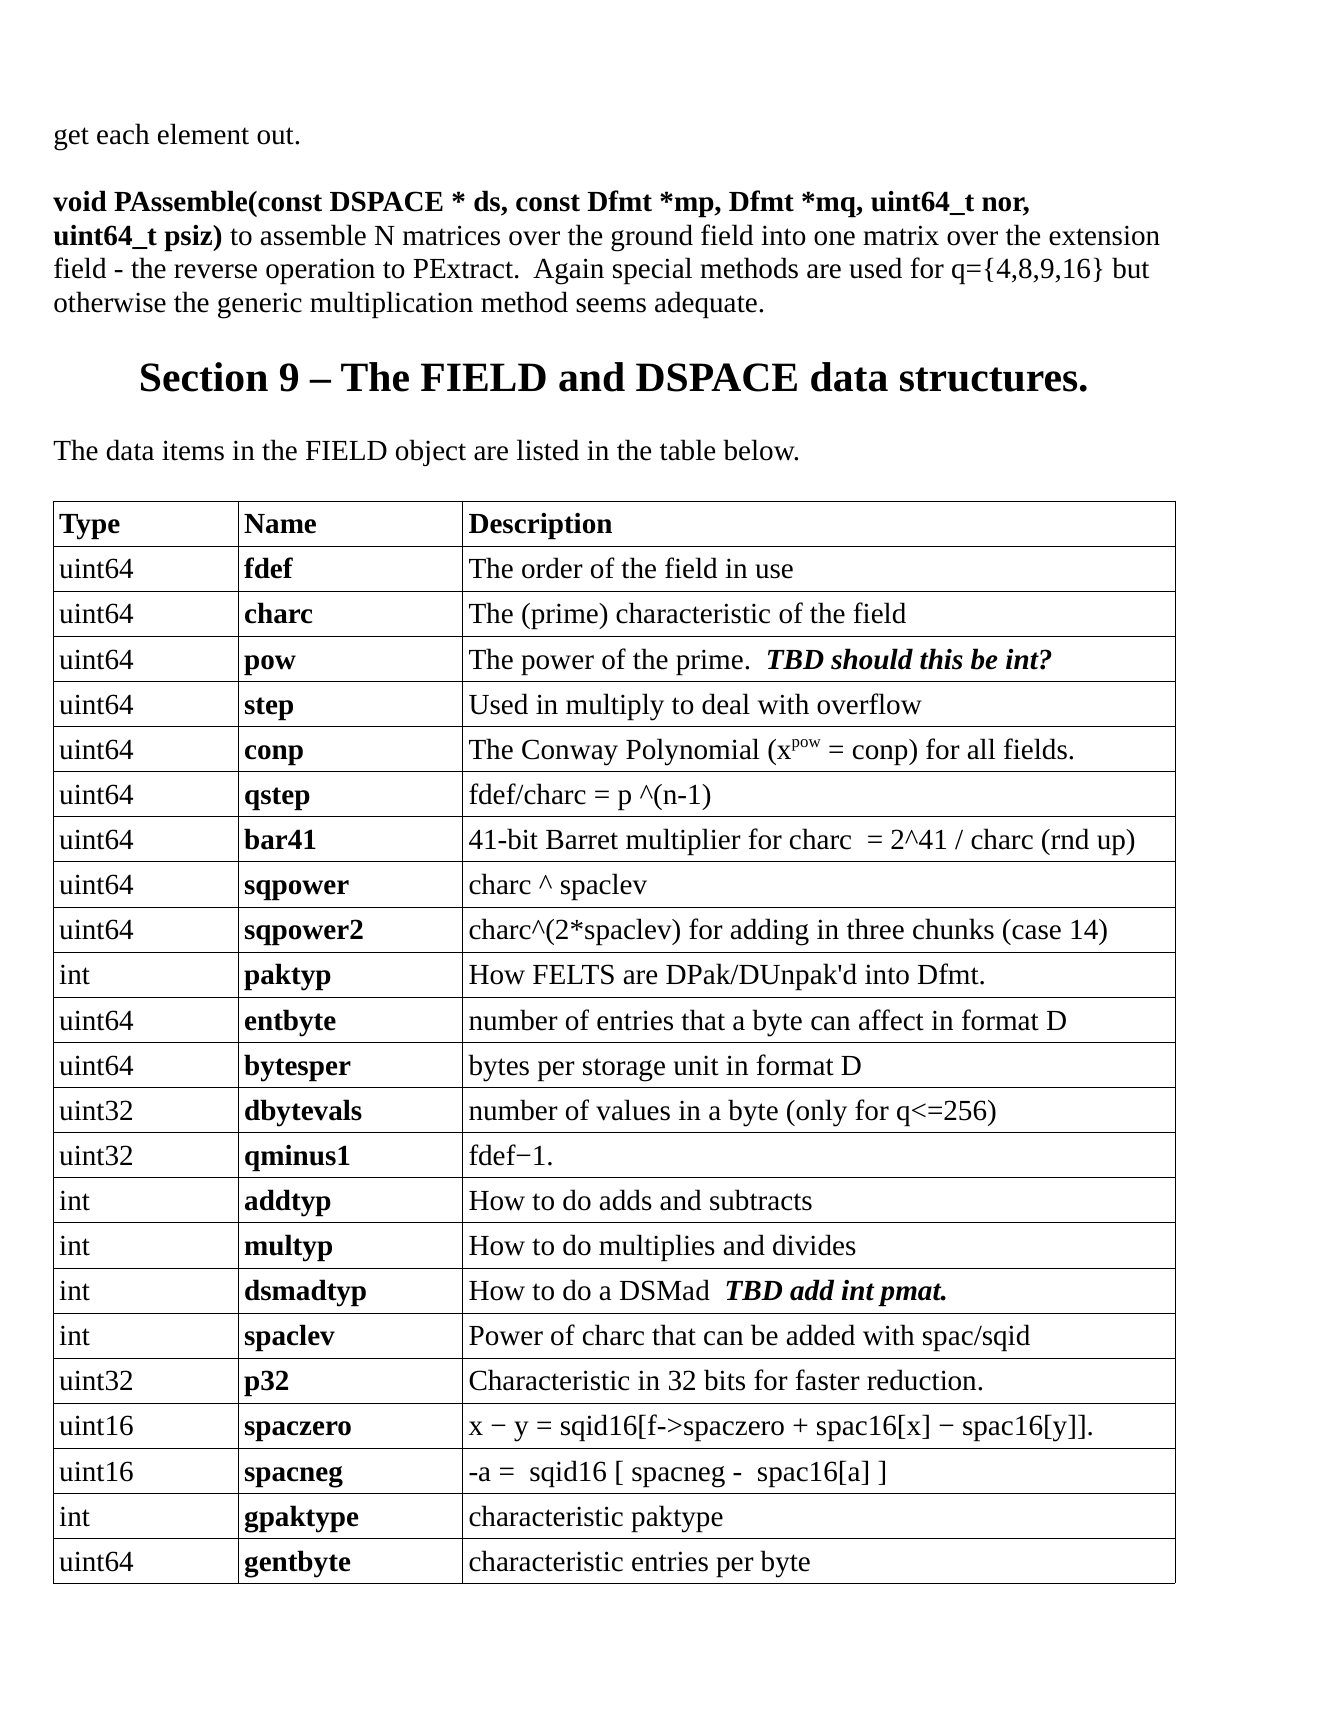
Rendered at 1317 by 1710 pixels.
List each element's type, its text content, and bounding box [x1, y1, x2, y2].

table_cell qminus1 [239, 1133, 462, 1177]
table_cell fdef [239, 547, 462, 591]
table_cell 41-bit Barret multiplier for charc = 2^41 / charc (rnd up) [463, 817, 1175, 861]
table_cell p32 [239, 1359, 462, 1403]
table_cell charc ^ spaclev [463, 862, 1175, 907]
text uint64_t psiz) to assemble N matrices over the ground field into one matrix over the extension field - the reverse operation to PExtract. Again special methods are used for q={4,8,9,16} but otherwise the generic multiplication method seems adequate. [53, 218, 1174, 318]
table_cell uint16 [54, 1449, 238, 1493]
table_cell uint64 [54, 1043, 238, 1087]
table_cell uint64 [54, 1539, 238, 1583]
table_cell Power of charc that can be added with spac/sqid [463, 1314, 1175, 1358]
table_cell entbyte [239, 998, 462, 1042]
table_cell How FELTS are DPak/DUnpak'd into Dfmt. [463, 953, 1175, 997]
table_header Description [463, 502, 1175, 546]
table_cell int [54, 1494, 238, 1538]
table_cell spaclev [239, 1314, 462, 1358]
table_cell fdef−1. [463, 1133, 1175, 1177]
table_cell int [54, 953, 238, 997]
text get each element out. [53, 117, 1174, 151]
table_cell spacneg [239, 1449, 462, 1493]
table_cell uint64 [54, 637, 238, 681]
table_header Type [54, 502, 238, 546]
table_cell gpaktype [239, 1494, 462, 1538]
table_cell -a = sqid16 [ spacneg - spac16[a] ] [463, 1449, 1175, 1493]
table_cell spaczero [239, 1404, 462, 1448]
table_cell int [54, 1178, 238, 1222]
table_cell The order of the field in use [463, 547, 1175, 591]
table_cell step [239, 682, 462, 726]
table_cell How to do multiplies and divides [463, 1223, 1175, 1267]
table_cell gentbyte [239, 1539, 462, 1583]
table_cell characteristic entries per byte [463, 1539, 1175, 1583]
table_cell sqpower2 [239, 908, 462, 952]
table_cell uint64 [54, 817, 238, 861]
table_cell uint32 [54, 1359, 238, 1403]
table_cell qstep [239, 772, 462, 816]
table_cell uint64 [54, 772, 238, 816]
table_cell multyp [239, 1223, 462, 1267]
table_cell uint32 [54, 1133, 238, 1177]
table_cell sqpower [239, 862, 462, 907]
table_cell uint32 [54, 1088, 238, 1132]
table_cell dbytevals [239, 1088, 462, 1132]
table_cell Characteristic in 32 bits for faster reduction. [463, 1359, 1175, 1403]
table_cell charc^(2*spaclev) for adding in three chunks (case 14) [463, 908, 1175, 952]
table_cell The Conway Polynomial (xpow = conp) for all fields. [463, 727, 1175, 771]
table_cell bytesper [239, 1043, 462, 1087]
table_cell number of entries that a byte can affect in format D [463, 998, 1175, 1042]
table_cell addtyp [239, 1178, 462, 1222]
table_cell conp [239, 727, 462, 771]
table_cell How to do a DSMad TBD add int pmat. [463, 1269, 1175, 1312]
table_cell fdef/charc = p ^(n-1) [463, 772, 1175, 816]
table_cell uint64 [54, 908, 238, 952]
table_cell charc [239, 592, 462, 636]
table_cell The power of the prime. TBD should this be int? [463, 637, 1175, 681]
table_cell uint64 [54, 547, 238, 591]
table_cell uint64 [54, 592, 238, 636]
table_cell Used in multiply to deal with overflow [463, 682, 1175, 726]
table_cell bar41 [239, 817, 462, 861]
table_cell int [54, 1223, 238, 1267]
table_cell bytes per storage unit in format D [463, 1043, 1175, 1087]
table_cell How to do adds and subtracts [463, 1178, 1175, 1222]
table_cell x − y = sqid16[f->spaczero + spac16[x] − spac16[y]]. [463, 1404, 1175, 1448]
table_cell uint64 [54, 862, 238, 907]
table_cell dsmadtyp [239, 1269, 462, 1312]
table_cell int [54, 1269, 238, 1312]
text The data items in the FIELD object are listed in the table below. [53, 433, 1174, 467]
text void PAssemble(const DSPACE * ds, const Dfmt *mp, Dfmt *mq, uint64_t nor, [53, 184, 1174, 218]
table_cell uint64 [54, 727, 238, 771]
text Section 9 – The FIELD and DSPACE data structures. [53, 352, 1174, 400]
table_cell characteristic paktype [463, 1494, 1175, 1538]
table_cell paktyp [239, 953, 462, 997]
table_cell number of values in a byte (only for q<=256) [463, 1088, 1175, 1132]
table_cell uint16 [54, 1404, 238, 1448]
table_cell uint64 [54, 682, 238, 726]
table_cell uint64 [54, 998, 238, 1042]
table_cell int [54, 1314, 238, 1358]
table_cell pow [239, 637, 462, 681]
table_header Name [239, 502, 462, 546]
table_cell The (prime) characteristic of the field [463, 592, 1175, 636]
